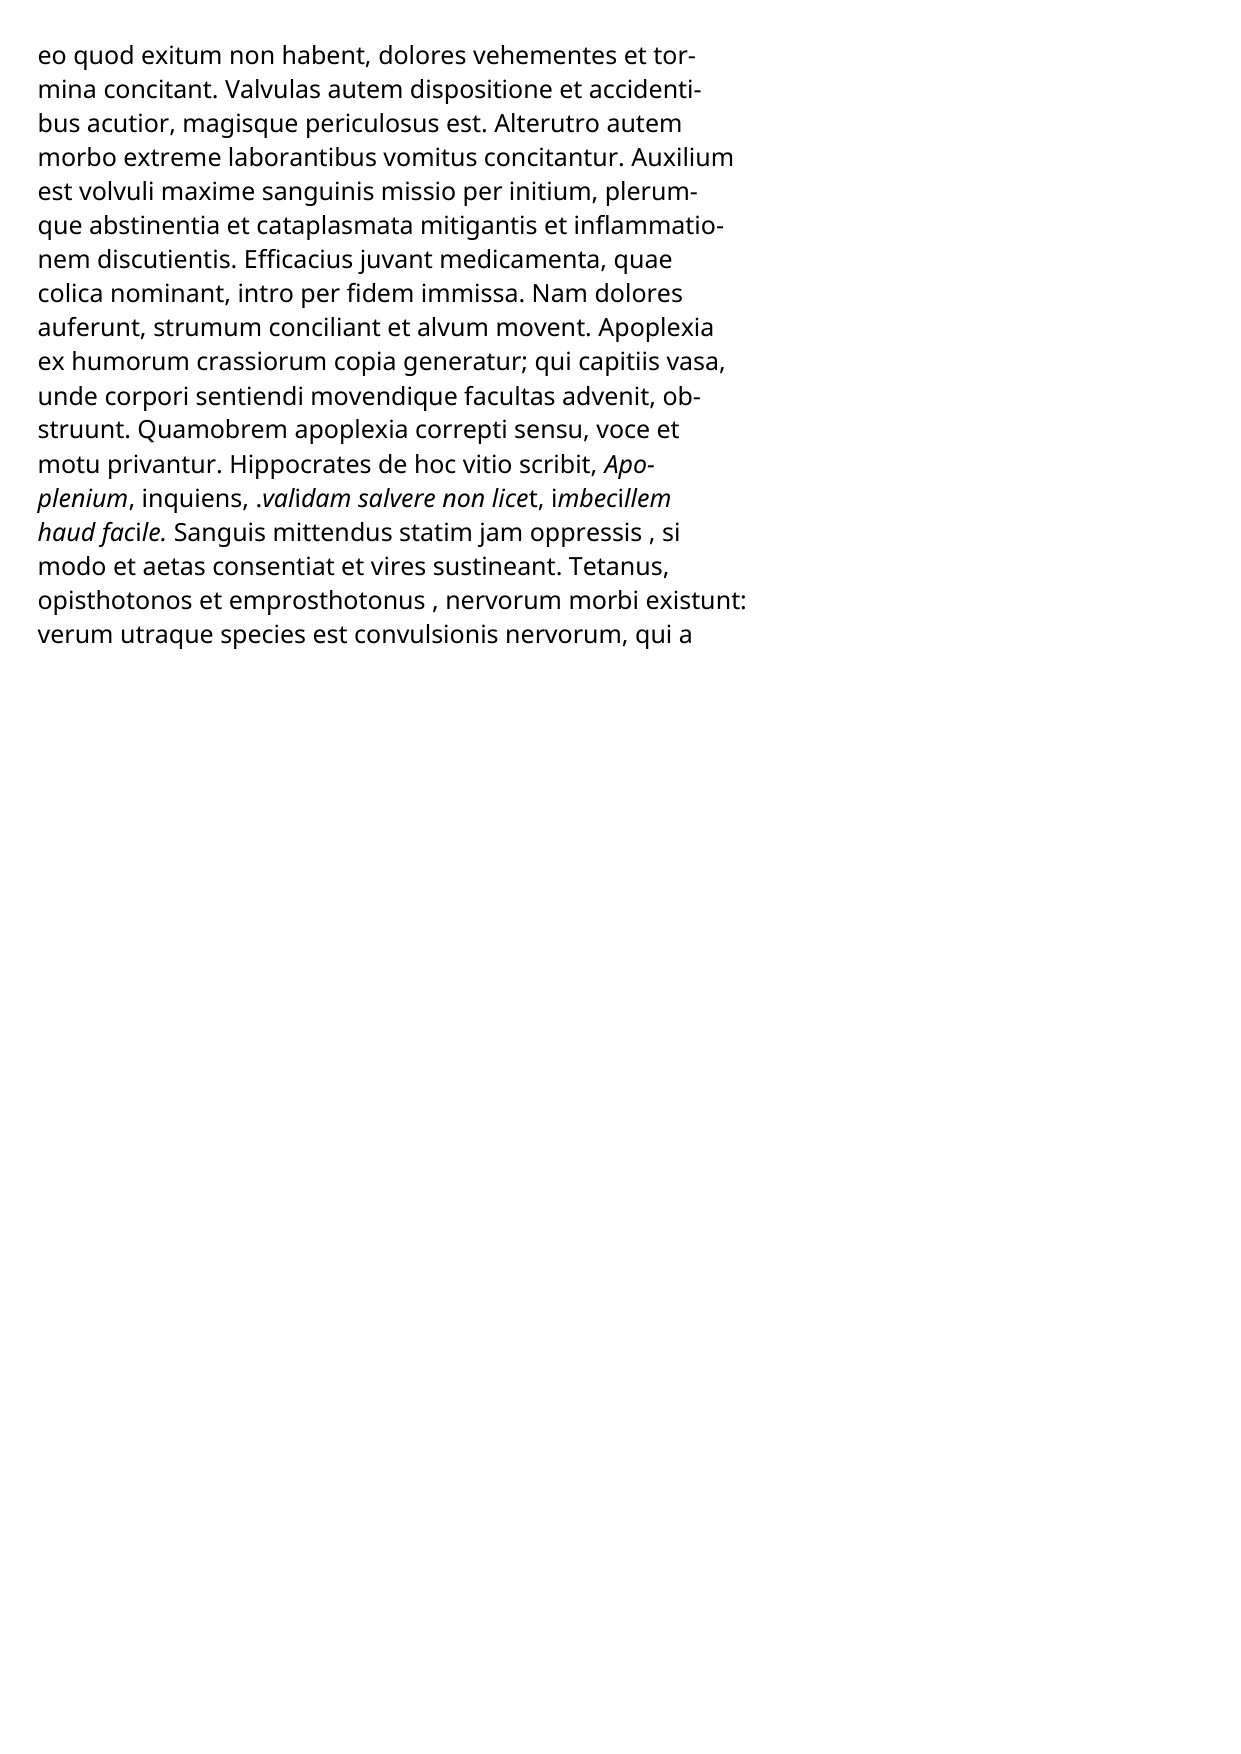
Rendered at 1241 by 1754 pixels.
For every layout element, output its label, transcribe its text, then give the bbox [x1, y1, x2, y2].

text eo quod exitum non habent, dolores vehementes et tor- mina concitant. Valvulas autem dispositione et accidenti- bus acutior, magisque periculosus est. Alterutro autem morbo extreme laborantibus vomitus concitantur. Auxilium est volvuli maxime sanguinis missio per initium, plerum- que abstinentia et cataplasmata mitigantis et inflammatio- nem discutientis. Efficacius juvant medicamenta, quae colica nominant, intro per fidem immissa. Nam dolores auferunt, strumum conciliant et alvum movent. Apoplexia ex humorum crassiorum copia generatur; qui capitiis vasa, unde corpori sentiendi movendique facultas advenit, ob- struunt. Quamobrem apoplexia correpti sensu, voce et motu privantur. Hippocrates de hoc vitio scribit, Apo- plenium, inquiens, .validam salvere non licet, imbecillem haud facile. Sanguis mittendus statim jam oppressis , si modo et aetas consentiat et vires sustineant. Tetanus, opisthotonos et emprosthotonus , nervorum morbi existunt: verum utraque species est convulsionis nervorum, qui a [37, 37, 1203, 651]
